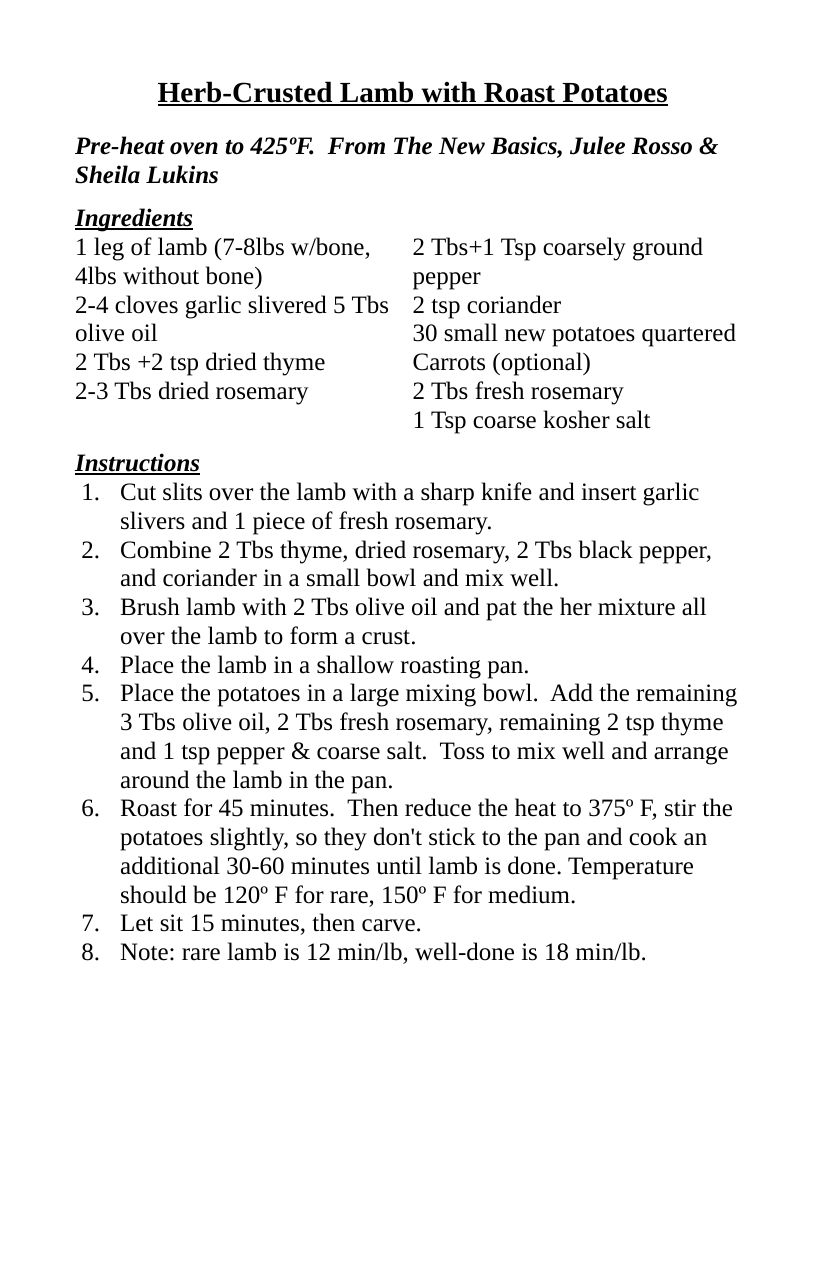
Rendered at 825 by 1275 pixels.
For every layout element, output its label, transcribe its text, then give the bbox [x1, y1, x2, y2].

subtitle Herb-Crusted Lamb with Roast Potatoes [75, 75, 750, 108]
text 1 Tsp coarse kosher salt [412, 405, 750, 433]
list Note: rare lamb is 12 min/lb, well-done is 18 min/lb. [75, 937, 750, 966]
subtitle Instructions [75, 448, 750, 477]
text 30 small new potatoes quartered [412, 318, 750, 347]
list Cut slits over the lamb with a sharp knife and insert garlic slivers and 1 piece of fresh rosemary. [75, 477, 750, 535]
text Carrots (optional) [412, 347, 750, 376]
text 2 Tbs+1 Tsp coarsely ground pepper [412, 232, 750, 290]
list Combine 2 Tbs thyme, dried rosemary, 2 Tbs black pepper, and coriander in a small bowl and mix well. [75, 535, 750, 592]
text 2 tsp coriander [412, 290, 750, 318]
subtitle Ingredients [75, 203, 750, 232]
list Let sit 15 minutes, then carve. [75, 908, 750, 937]
list Place the potatoes in a large mixing bowl. Add the remaining 3 Tbs olive oil, 2 Tbs fresh rosemary, remaining 2 tsp thyme and 1 tsp pepper & coarse salt. Toss to mix well and arrange around the lamb in the pan. [75, 678, 750, 793]
subtitle Pre-heat oven to 425ºF. From The New Basics, Julee Rosso & Sheila Lukins [75, 131, 750, 188]
text 2-4 cloves garlic slivered 5 Tbs olive oil [75, 290, 412, 347]
list Brush lamb with 2 Tbs olive oil and pat the her mixture all over the lamb to form a crust. [75, 592, 750, 650]
text 2-3 Tbs dried rosemary [75, 376, 412, 405]
text 2 Tbs +2 tsp dried thyme [75, 347, 412, 376]
list Roast for 45 minutes. Then reduce the heat to 375º F, stir the potatoes slightly, so they don't stick to the pan and cook an additional 30-60 minutes until lamb is done. Temperature should be 120º F for rare, 150º F for medium. [75, 793, 750, 908]
list Place the lamb in a shallow roasting pan. [75, 650, 750, 678]
text 1 leg of lamb (7-8lbs w/bone, 4lbs without bone) [75, 232, 412, 290]
text 2 Tbs fresh rosemary [412, 376, 750, 405]
